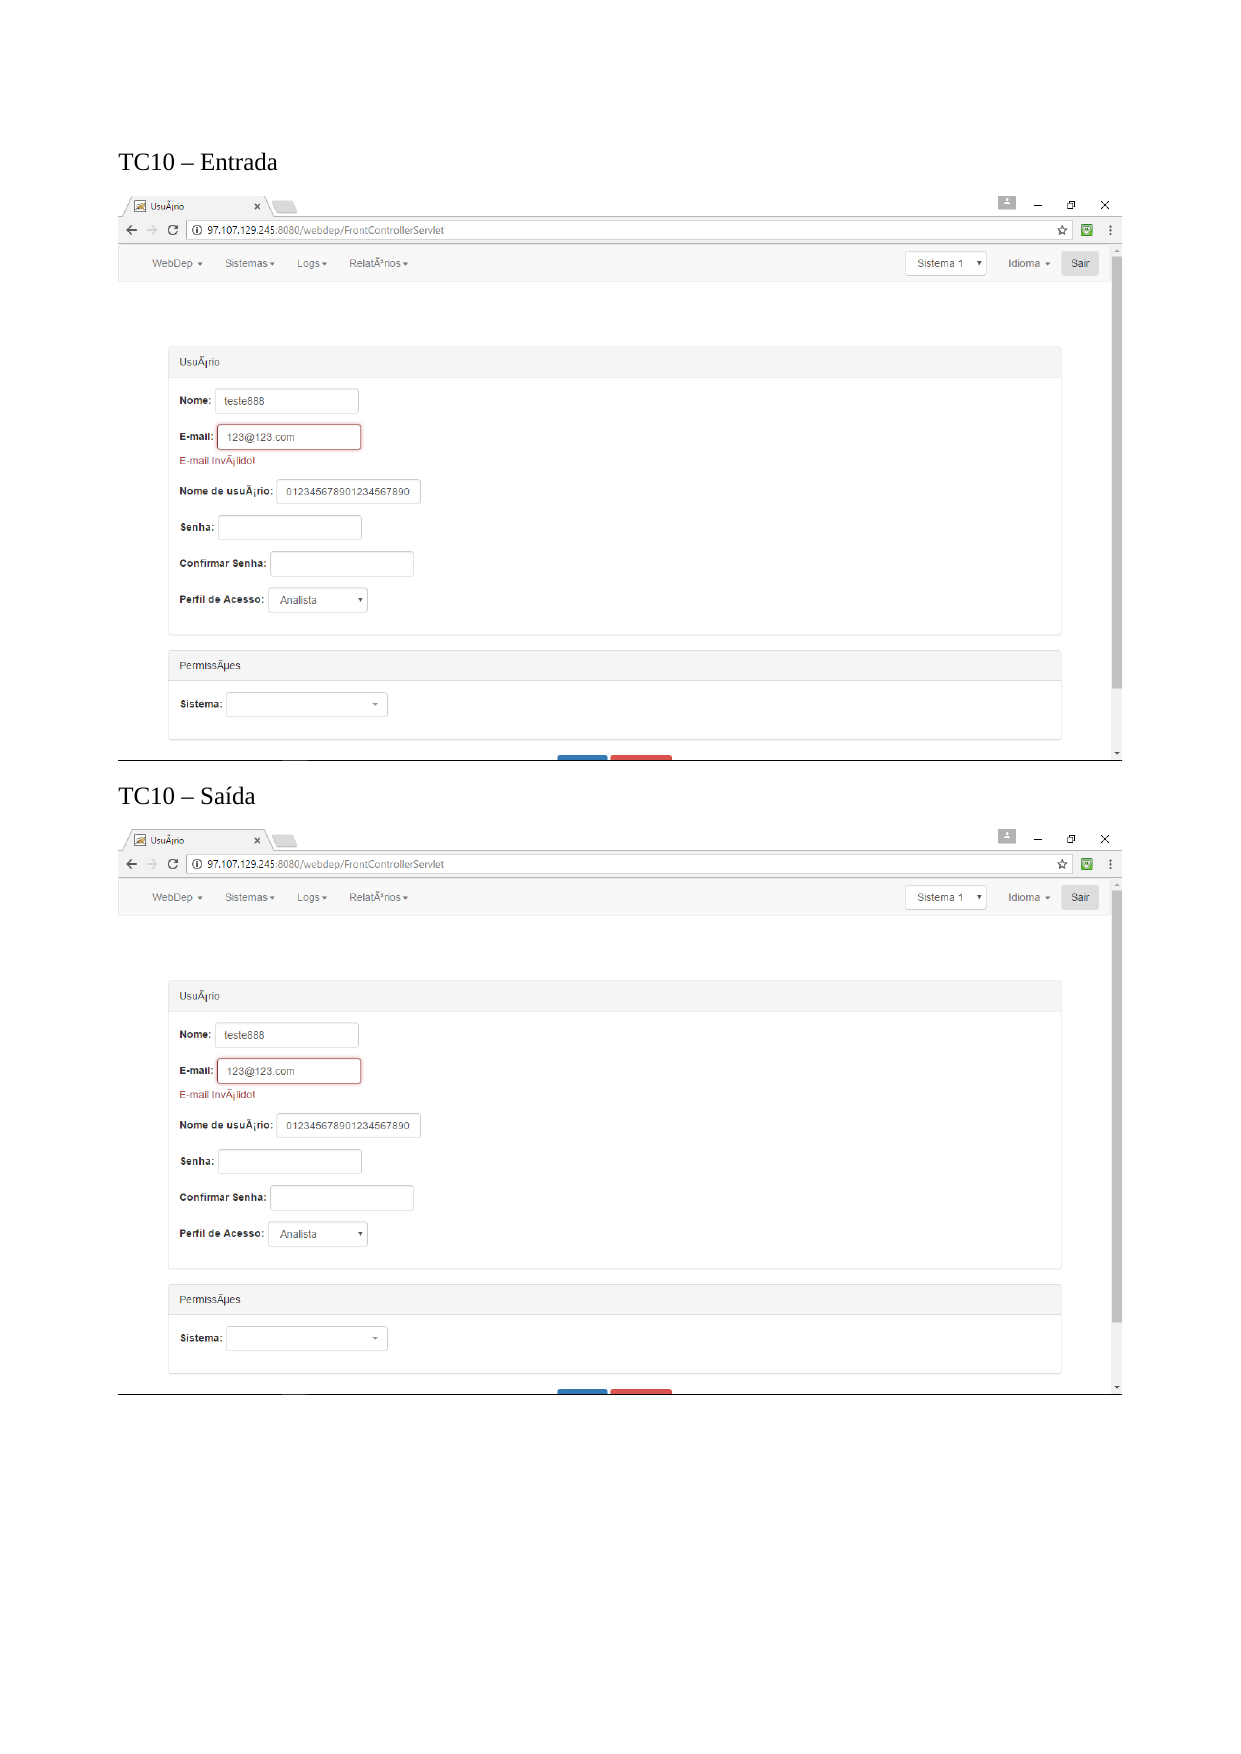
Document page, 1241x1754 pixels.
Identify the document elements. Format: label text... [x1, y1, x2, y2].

text TC10 – Saída [118, 781, 1122, 809]
text TC10 – Entrada [118, 147, 1122, 176]
